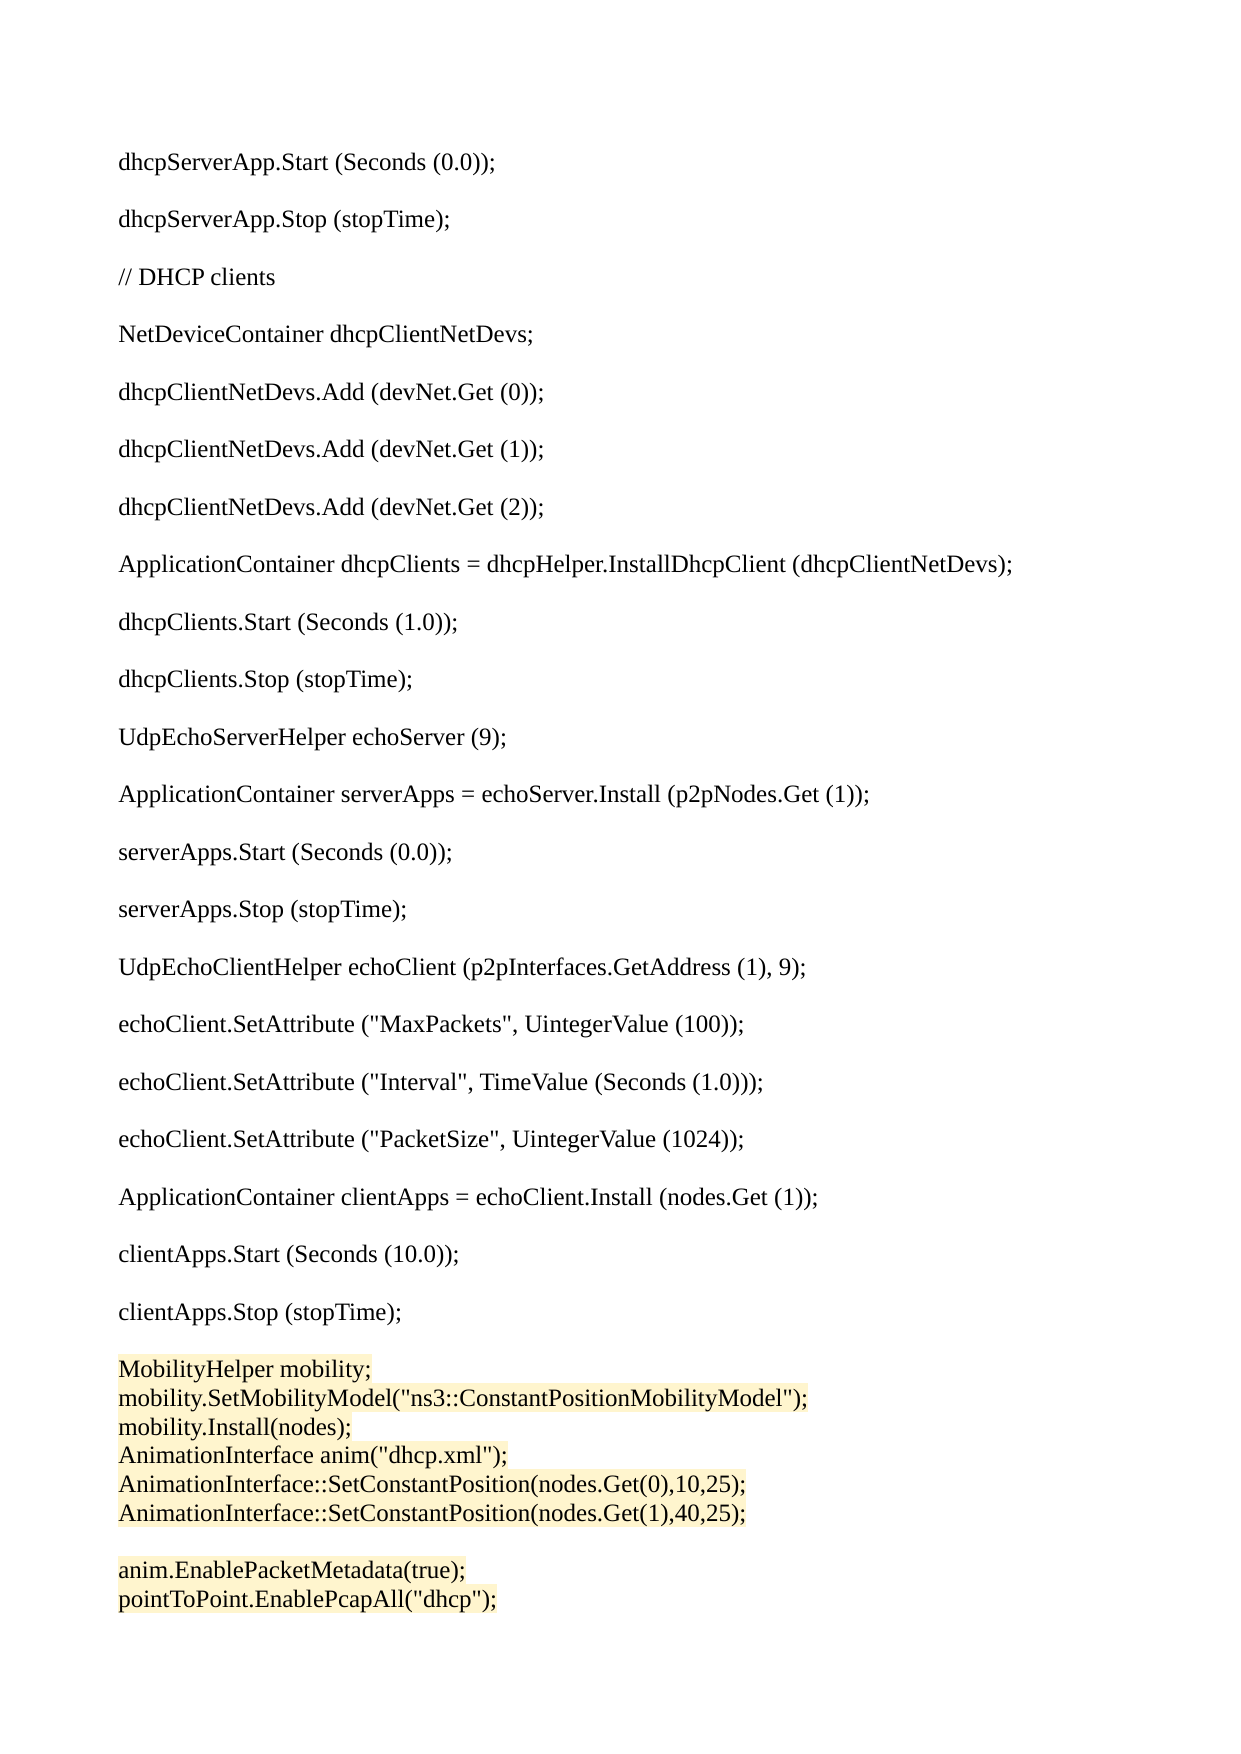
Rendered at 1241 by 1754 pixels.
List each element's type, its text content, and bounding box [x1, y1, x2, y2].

text mobility.SetMobilityModel("ns3::ConstantPositionMobilityModel"); [118, 1383, 1122, 1412]
text echoClient.SetAttribute ("Interval", TimeValue (Seconds (1.0))); [118, 1067, 1122, 1096]
text echoClient.SetAttribute ("PacketSize", UintegerValue (1024)); [118, 1124, 1122, 1153]
text ApplicationContainer dhcpClients = dhcpHelper.InstallDhcpClient (dhcpClientNetDevs); [118, 549, 1122, 578]
text anim.EnablePacketMetadata(true); [118, 1556, 1122, 1584]
text ApplicationContainer clientApps = echoClient.Install (nodes.Get (1)); [118, 1182, 1122, 1211]
text UdpEchoServerHelper echoServer (9); [118, 722, 1122, 751]
text AnimationInterface::SetConstantPosition(nodes.Get(0),10,25); [118, 1469, 1122, 1498]
text // DHCP clients [118, 262, 1122, 291]
text MobilityHelper mobility; [118, 1354, 1122, 1383]
text clientApps.Start (Seconds (10.0)); [118, 1239, 1122, 1268]
text NetDeviceContainer dhcpClientNetDevs; [118, 319, 1122, 348]
text ApplicationContainer serverApps = echoServer.Install (p2pNodes.Get (1)); [118, 779, 1122, 808]
text dhcpClientNetDevs.Add (devNet.Get (2)); [118, 492, 1122, 521]
text pointToPoint.EnablePcapAll("dhcp"); [118, 1584, 1122, 1613]
text AnimationInterface anim("dhcp.xml"); [118, 1441, 1122, 1469]
text clientApps.Stop (stopTime); [118, 1297, 1122, 1326]
text dhcpClients.Stop (stopTime); [118, 664, 1122, 693]
text dhcpServerApp.Stop (stopTime); [118, 204, 1122, 233]
text serverApps.Start (Seconds (0.0)); [118, 837, 1122, 866]
text dhcpClientNetDevs.Add (devNet.Get (1)); [118, 434, 1122, 463]
text serverApps.Stop (stopTime); [118, 894, 1122, 923]
text AnimationInterface::SetConstantPosition(nodes.Get(1),40,25); [118, 1498, 1122, 1527]
text mobility.Install(nodes); [118, 1412, 1122, 1441]
text dhcpClientNetDevs.Add (devNet.Get (0)); [118, 377, 1122, 406]
text dhcpClients.Start (Seconds (1.0)); [118, 607, 1122, 636]
text dhcpServerApp.Start (Seconds (0.0)); [118, 147, 1122, 176]
text UdpEchoClientHelper echoClient (p2pInterfaces.GetAddress (1), 9); [118, 952, 1122, 981]
text echoClient.SetAttribute ("MaxPackets", UintegerValue (100)); [118, 1009, 1122, 1038]
